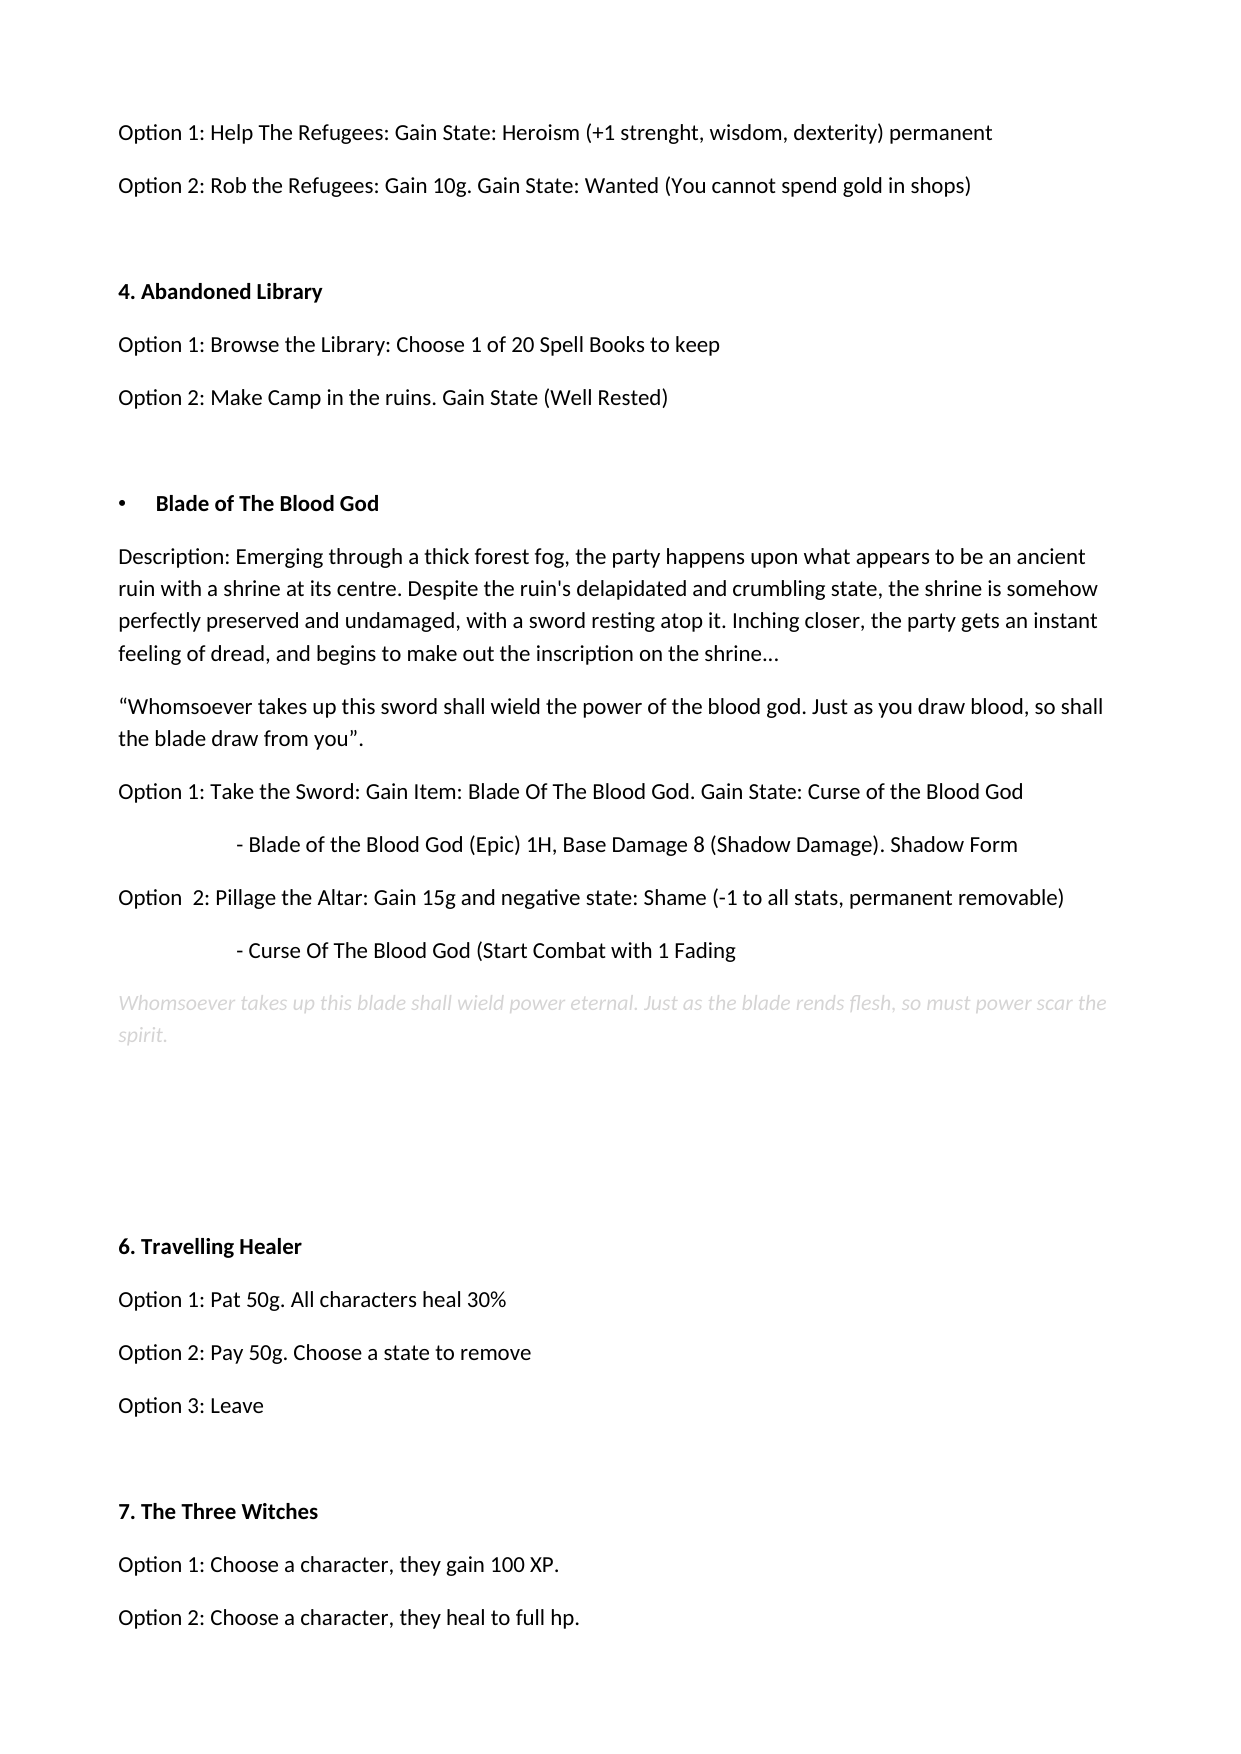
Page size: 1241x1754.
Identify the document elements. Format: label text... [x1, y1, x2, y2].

text Option 1: Choose a character, they gain 100 XP. [118, 1550, 1122, 1578]
text Description: Emerging through a thick forest fog, the party happens upon what appears to be an ancient ruin with a shrine at its centre. Despite the ruin's delapidated and crumbling state, the shrine is somehow perfectly preserved and undamaged, with a sword resting atop it. Inching closer, the party gets an instant feeling of dread, and begins to make out the inscription on the shrine... [118, 542, 1122, 667]
text 4. Abandoned Library [118, 277, 1122, 305]
text Option 2: Rob the Refugees: Gain 10g. Gain State: Wanted (You cannot spend gold in shops) [118, 171, 1122, 199]
text Option 3: Leave [118, 1391, 1122, 1419]
text “Whomsoever takes up this sword shall wield the power of the blood god. Just as you draw blood, so shall the blade draw from you”. [118, 692, 1122, 752]
text - Blade of the Blood God (Epic) 1H, Base Damage 8 (Shadow Damage). Shadow Form [118, 830, 1122, 858]
text Option 2: Pay 50g. Choose a state to remove [118, 1338, 1122, 1366]
text 6. Travelling Healer [118, 1232, 1122, 1260]
list Blade of The Blood God [81, 489, 1122, 517]
text 7. The Three Witches [118, 1497, 1122, 1525]
text Option 1: Take the Sword: Gain Item: Blade Of The Blood God. Gain State: Curse of the Blood God [118, 777, 1122, 805]
text Option 2: Pillage the Altar: Gain 15g and negative state: Shame (-1 to all stats, permanent removable) [118, 883, 1122, 911]
text Option 1: Browse the Library: Choose 1 of 20 Spell Books to keep [118, 330, 1122, 358]
text Option 2: Make Camp in the ruins. Gain State (Well Rested) [118, 383, 1122, 411]
text - Curse Of The Blood God (Start Combat with 1 Fading [118, 936, 1122, 964]
text Option 1: Help The Refugees: Gain State: Heroism (+1 strenght, wisdom, dexterity) permanent [118, 118, 1122, 146]
text Option 2: Choose a character, they heal to full hp. [118, 1603, 1122, 1631]
text Option 1: Pat 50g. All characters heal 30% [118, 1285, 1122, 1313]
text Whomsoever takes up this blade shall wield power eternal. Just as the blade rends flesh, so must power scar the spirit. [118, 989, 1122, 1048]
